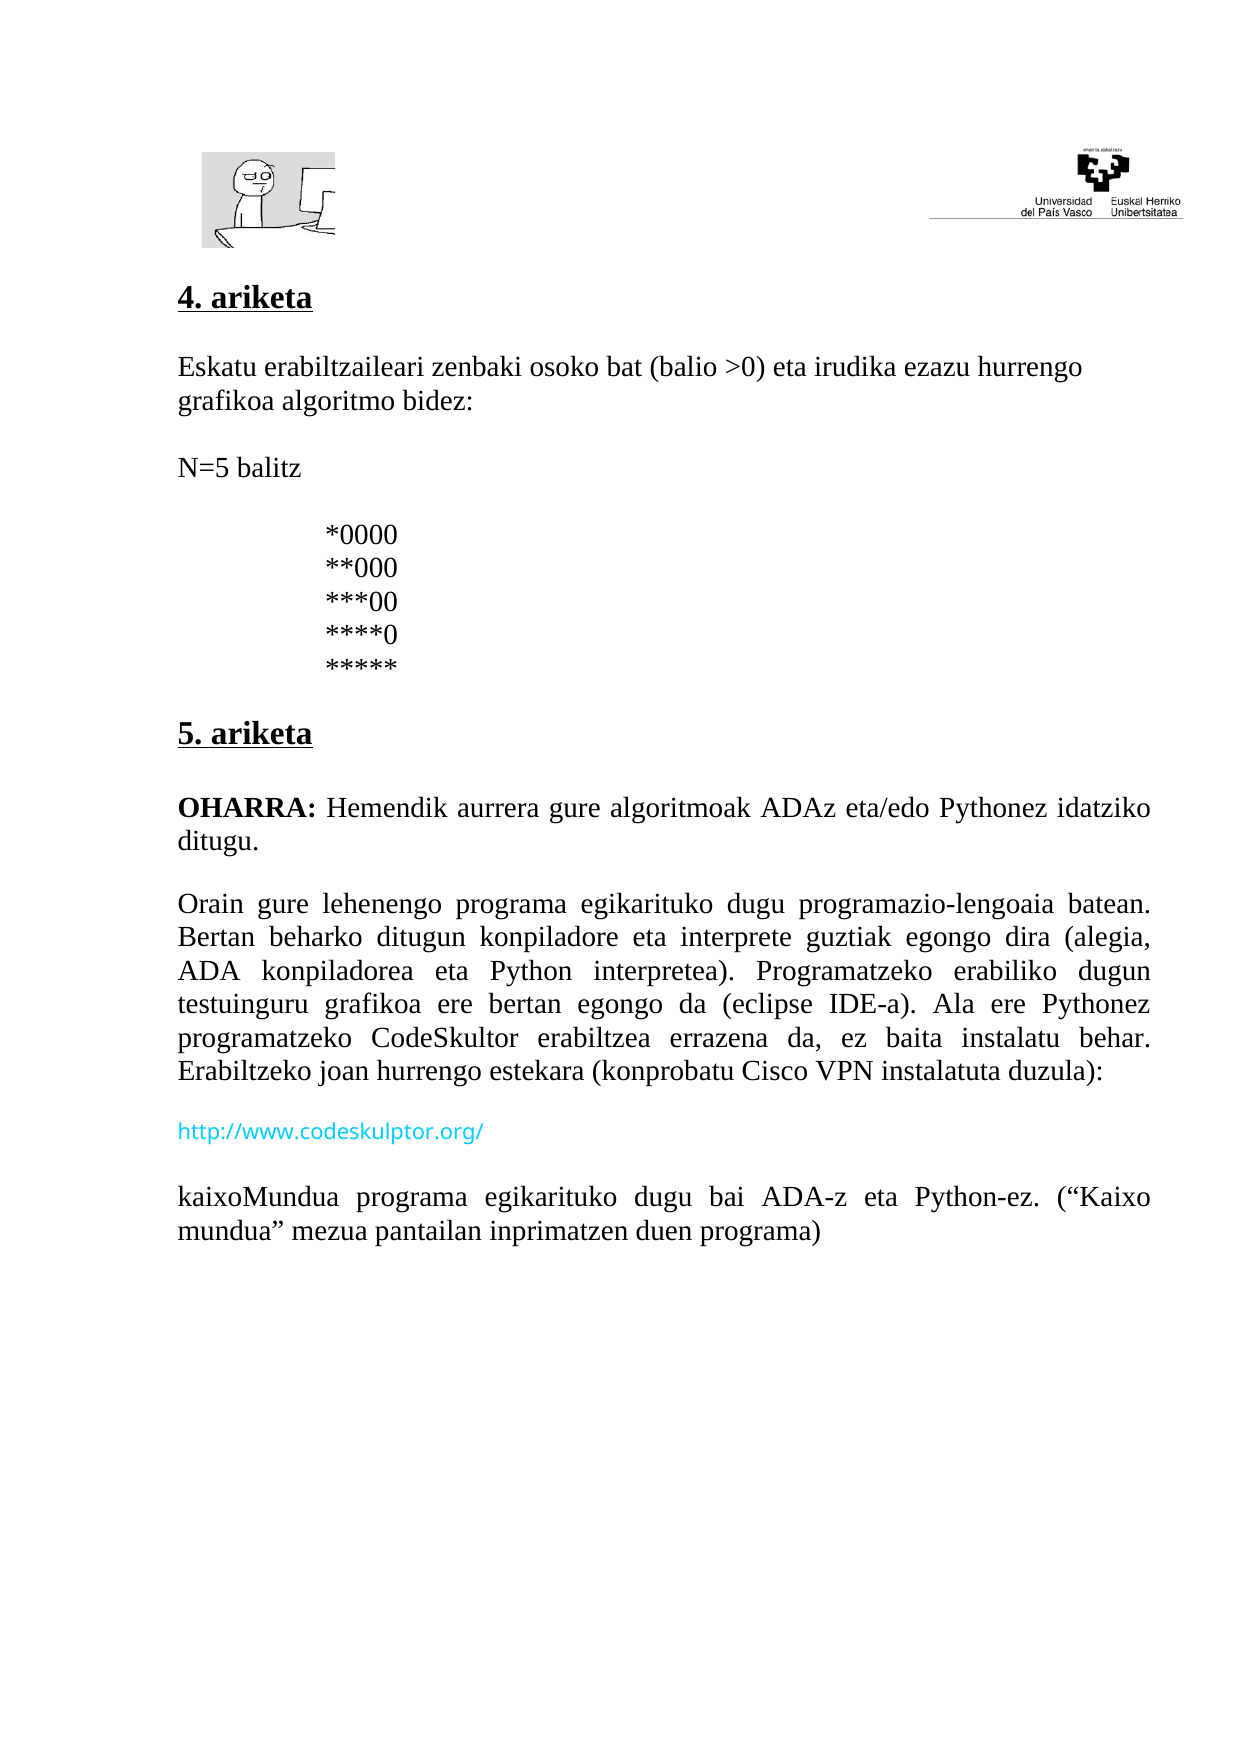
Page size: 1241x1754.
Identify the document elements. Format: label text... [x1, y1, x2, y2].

text Orain gure lehenengo programa egikarituko dugu programazio-lengoaia batean. Bertan beharko ditugun konpiladore eta interprete guztiak egongo dira (alegia, ADA konpiladorea eta Python interpretea). Programatzeko erabiliko dugun testuinguru grafikoa ere bertan egongo da (eclipse IDE-a). Ala ere Pythonez programatzeko CodeSkultor erabiltzea errazena da, ez baita instalatu behar. Erabiltzeko joan hurrengo estekara (konprobatu Cisco VPN instalatuta duzula): [177, 886, 1152, 1087]
subtitle 5. ariketa [177, 713, 1152, 752]
text Eskatu erabiltzaileari zenbaki osoko bat (balio >0) eta irudika ezazu hurrengo grafikoa algoritmo bidez: [177, 349, 1152, 416]
text N=5 balitz [177, 450, 1152, 483]
text ***** [177, 651, 1152, 684]
text ****0 [177, 617, 1152, 651]
text http://www.codeskulptor.org/ [177, 1116, 1152, 1146]
text ***00 [177, 584, 1152, 617]
text 4. ariketa [177, 277, 1152, 316]
text *0000 [177, 517, 1152, 550]
text **000 [177, 550, 1152, 584]
text OHARRA: Hemendik aurrera gure algoritmoak ADAz eta/edo Pythonez idatziko ditugu. [177, 790, 1152, 857]
picture [202, 152, 336, 248]
text kaixoMundua programa egikarituko dugu bai ADA-z eta Python-ez. (“Kaixo mundua” mezua pantailan inprimatzen duen programa) [177, 1179, 1152, 1246]
